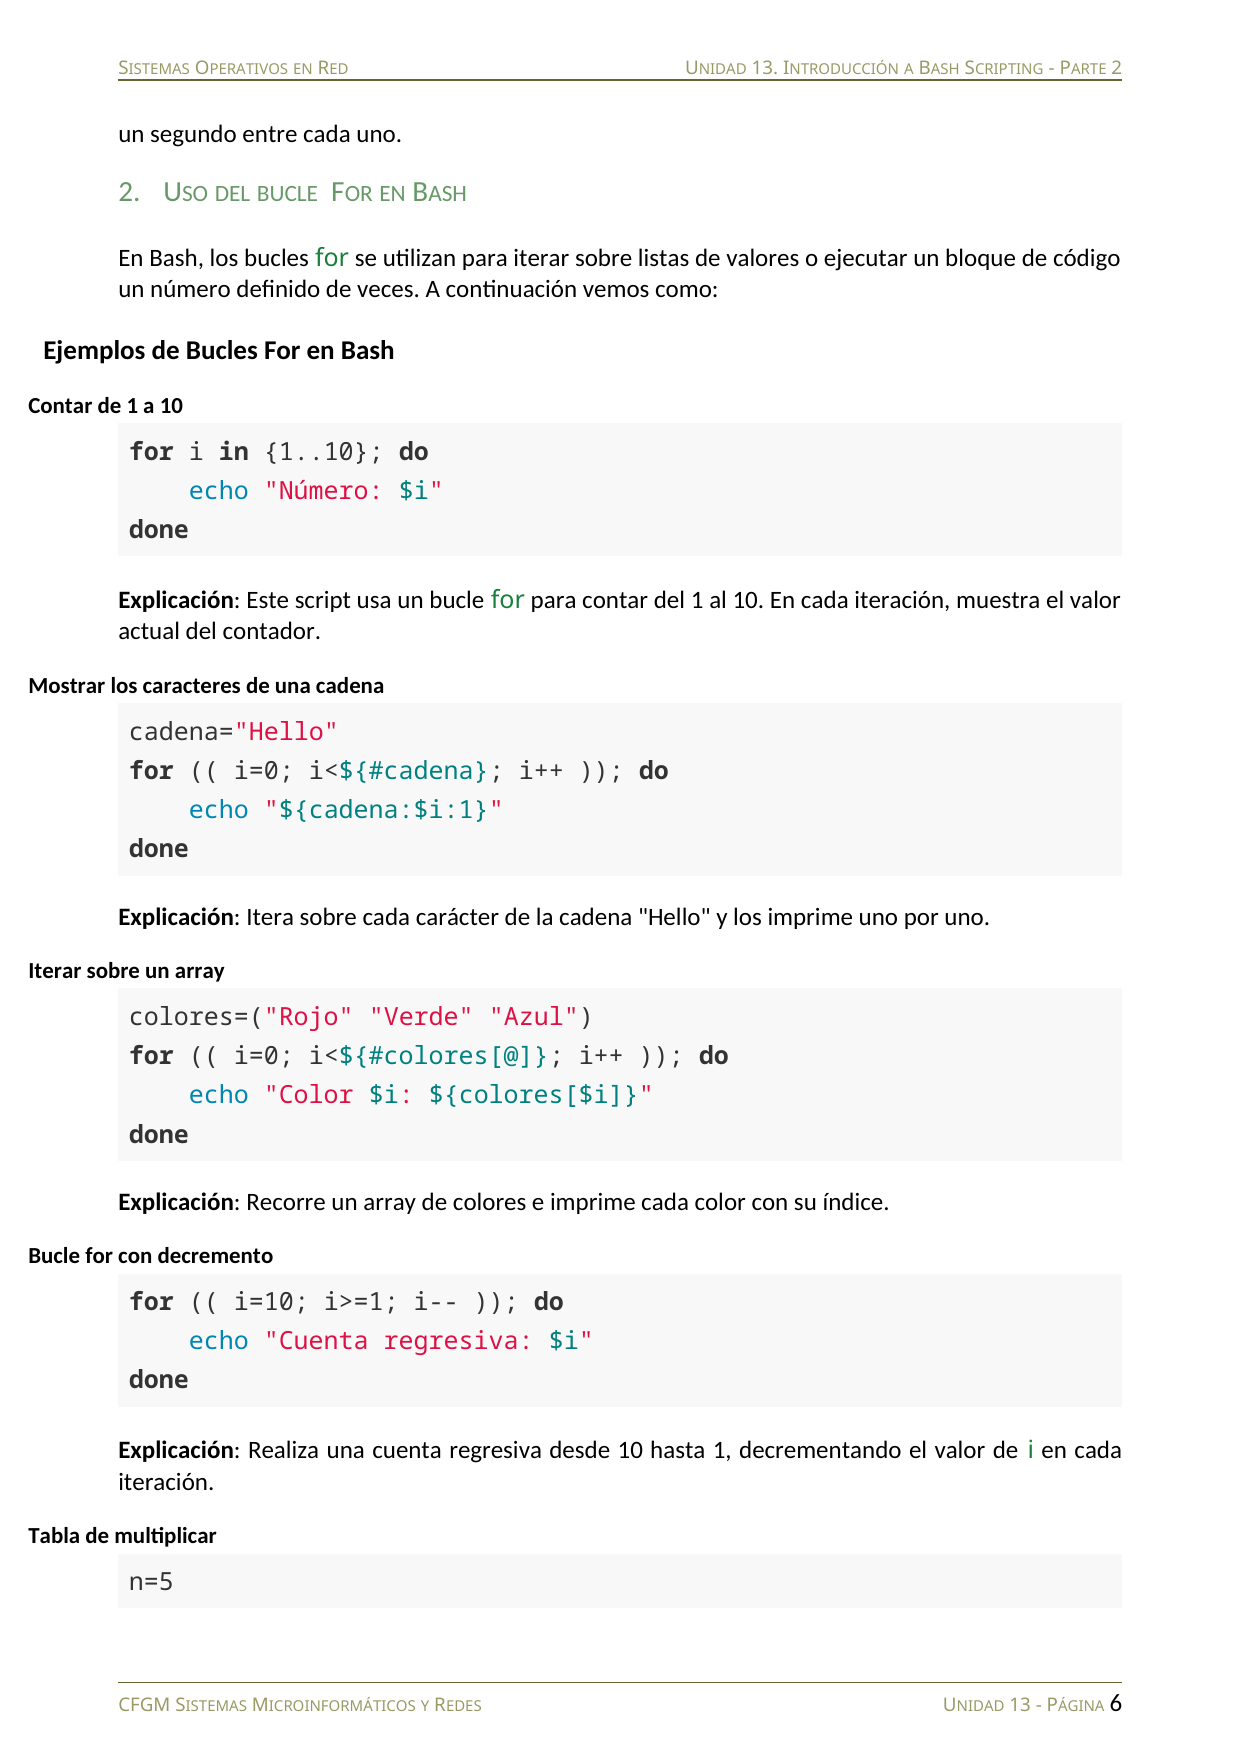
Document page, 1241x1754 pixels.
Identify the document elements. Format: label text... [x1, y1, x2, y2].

subtitle Uso del bucle For en Bash [118, 173, 1122, 209]
table_header n=5 [118, 1554, 1122, 1608]
text Explicación: Realiza una cuenta regresiva desde 10 hasta 1, decrementando el valor de i en cada iteración. [118, 1432, 1122, 1496]
subtitle Ejemplos de Bucles For en Bash [43, 333, 1122, 366]
subtitle Bucle for con decremento [28, 1241, 1122, 1269]
text Explicación: Este script usa un bucle for para contar del 1 al 10. En cada iteración, muestra el valor actual del contador. [118, 581, 1122, 646]
table_header cadena="Hello" for (( i=0; i<${#cadena}; i++ )); do echo "${cadena:$i:1}" done [118, 703, 1122, 876]
subtitle Iterar sobre un array [28, 956, 1122, 984]
text Explicación: Recorre un array de colores e imprime cada color con su índice. [118, 1186, 1122, 1216]
table_header for i in {1..10}; do echo "Número: $i" done [118, 423, 1122, 556]
table_header colores=("Rojo" "Verde" "Azul") for (( i=0; i<${#colores[@]}; i++ )); do echo "Color $i: ${colores[$i]}" done [118, 988, 1122, 1161]
text En Bash, los bucles for se utilizan para iterar sobre listas de valores o ejecutar un bloque de código un número definido de veces. A continuación vemos como: [118, 239, 1122, 304]
table_header for (( i=10; i>=1; i-- )); do echo "Cuenta regresiva: $i" done [118, 1274, 1122, 1407]
subtitle Mostrar los caracteres de una cadena [28, 671, 1122, 699]
subtitle Contar de 1 a 10 [28, 391, 1122, 419]
subtitle Tabla de multiplicar [28, 1521, 1122, 1549]
text un segundo entre cada uno. [118, 118, 1122, 148]
text Explicación: Itera sobre cada carácter de la cadena "Hello" y los imprime uno por uno. [118, 901, 1122, 931]
